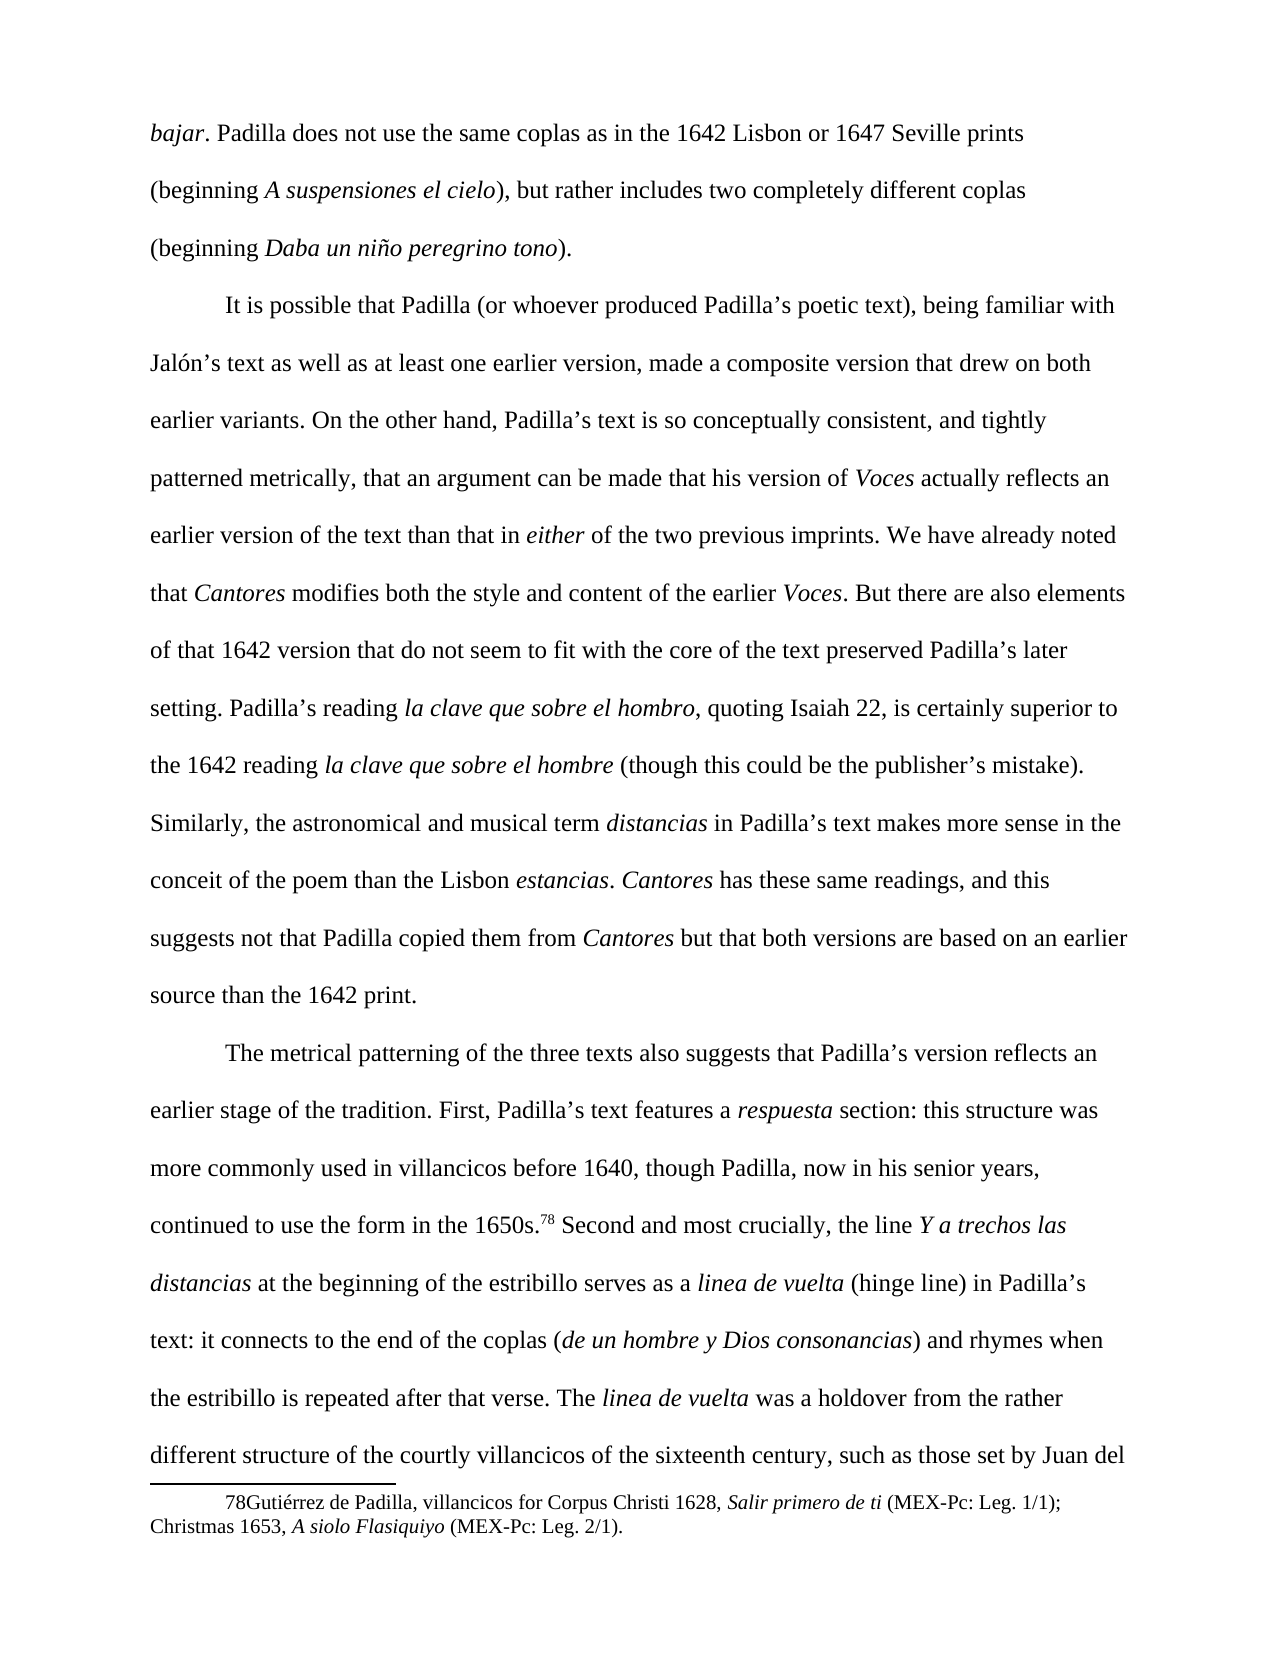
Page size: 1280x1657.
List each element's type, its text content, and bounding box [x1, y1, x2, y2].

text It is possible that Padilla (or whoever produced Padilla’s poetic text), being familiar with Jalón’s text as well as at least one earlier version, made a composite version that drew on both earlier variants. On the other hand, Padilla’s text is so conceptually consistent, and tightly patterned metrically, that an argument can be made that his version of Voces actually reflects an earlier version of the text than that in either of the two previous imprints. We have already noted that Cantores modifies both the style and content of the earlier Voces. But there are also elements of that 1642 version that do not seem to fit with the core of the text preserved Padilla’s later setting. Padilla’s reading la clave que sobre el hombro, quoting Isaiah 22, is certainly superior to the 1642 reading la clave que sobre el hombre (though this could be the publisher’s mistake). Similarly, the astronomical and musical term distancias in Padilla’s text makes more sense in the conceit of the poem than the Lisbon estancias. Cantores has these same readings, and this suggests not that Padilla copied them from Cantores but that both versions are based on an earlier source than the 1642 print. [150, 291, 1130, 1009]
text The metrical patterning of the three texts also suggests that Padilla’s version reflects an earlier stage of the tradition. First, Padilla’s text features a respuesta section: this structure was more commonly used in villancicos before 1640, though Padilla, now in his senior years, continued to use the form in the 1650s. Second and most crucially, the line Y a trechos las distancias at the beginning of the estribillo serves as a linea de vuelta (hinge line) in Padilla’s text: it connects to the end of the coplas (de un hombre y Dios consonancias) and rhymes when the estribillo is repeated after that verse. The linea de vuelta was a holdover from the rather different structure of the courtly villancicos of the sixteenth century, such as those set by Juan del Encina. The 1642 Lisbon Voces, and the catalog entry for Santiago’s Voces, both contain this same line (Y a trechos las distancias), but the Lisbon version has different coplas from Padilla, and the end of the coplas does not rhyme with distancias, so that the linea de vuelta structure is absent. The “new” coplas in Padilla’s version are much more thematically consistent with the conceit of God as a musician and the newborn Christ as his masterwork, and the connection to the linea de vuelta seems hard to explain as a later addition. [150, 1038, 1130, 1469]
text bajar. Padilla does not use the same coplas as in the 1642 Lisbon or 1647 Seville prints (beginning A suspensiones el cielo), but rather includes two completely different coplas (beginning Daba un niño peregrino tono). [150, 118, 1130, 262]
text Gutiérrez de Padilla, villancicos for Corpus Christi 1628, Salir primero de ti (MEX-Pc: Leg. 1/1); Christmas 1653, A siolo Flasiquiyo (MEX-Pc: Leg. 2/1). [150, 1490, 1130, 1538]
